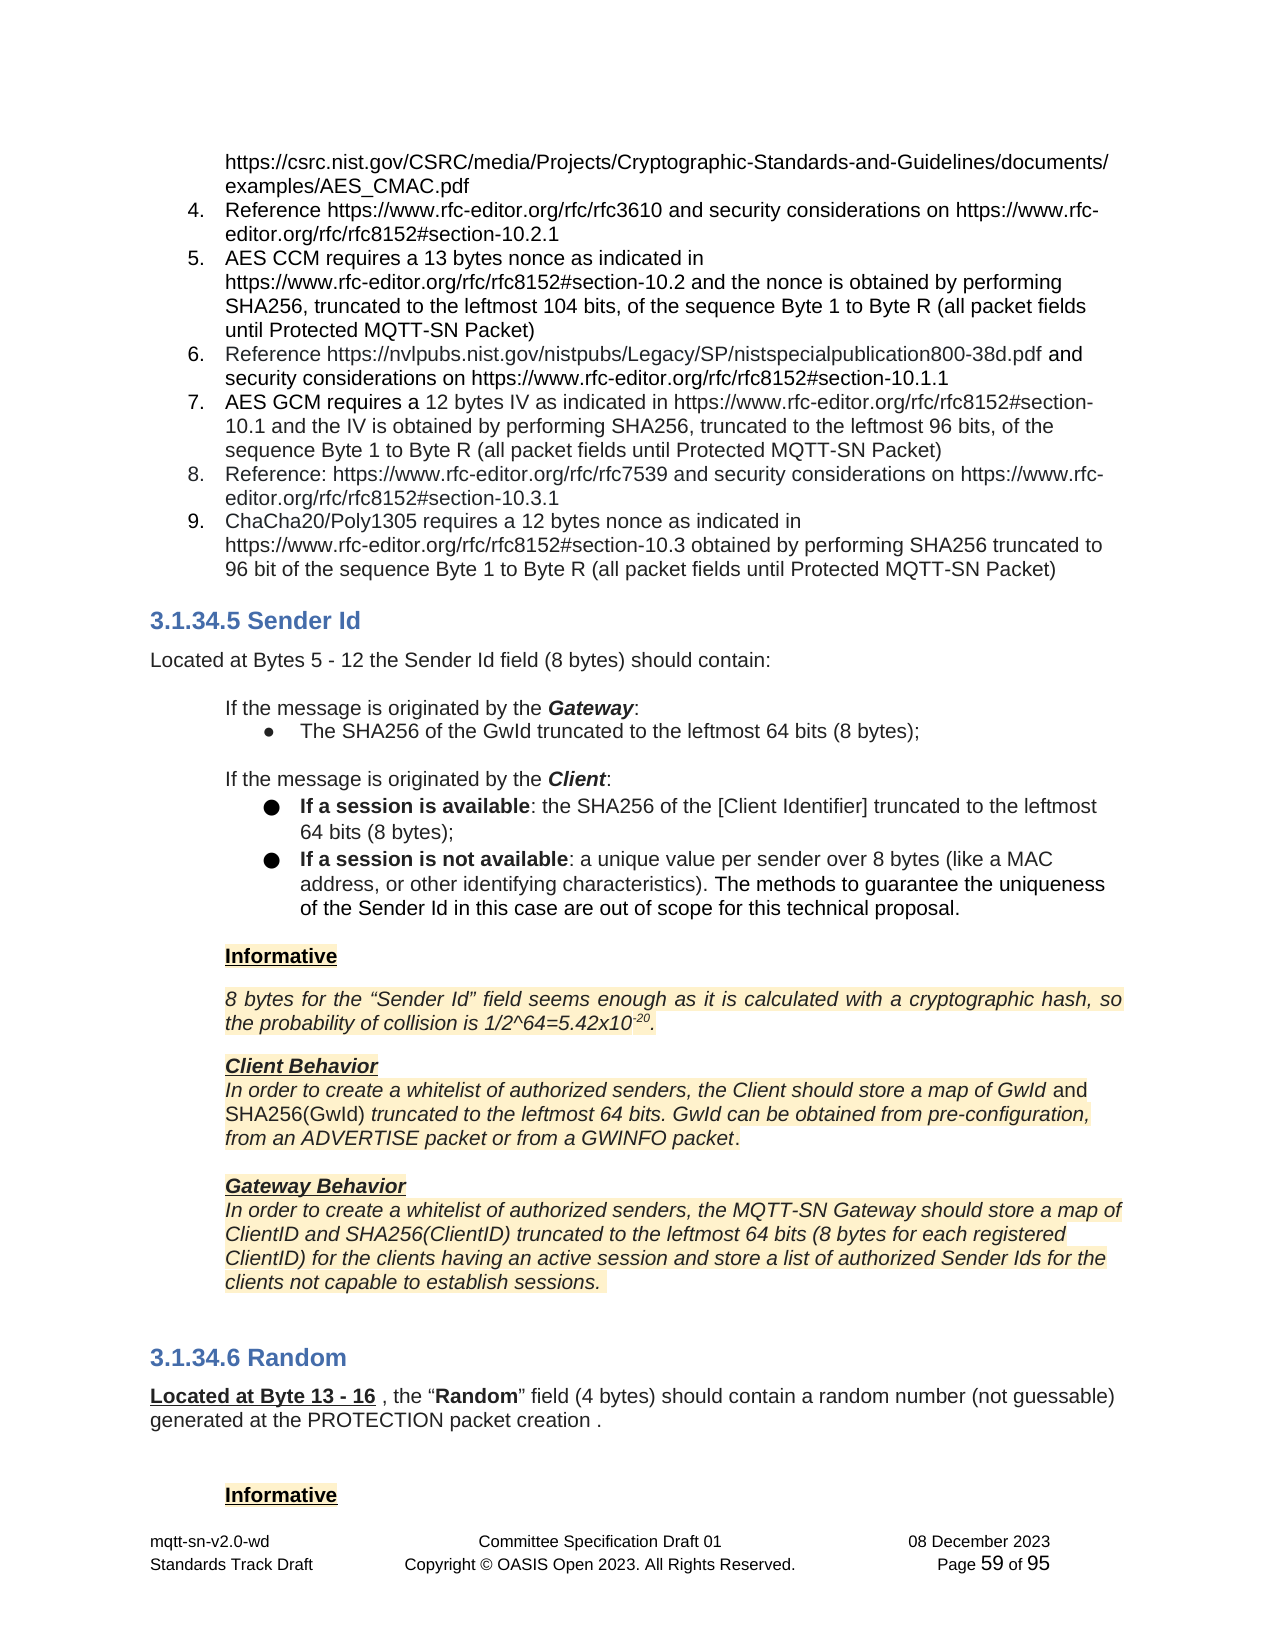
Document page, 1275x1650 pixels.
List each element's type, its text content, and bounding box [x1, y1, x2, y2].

list The SHA256 of the GwId truncated to the leftmost 64 bits (8 bytes); [262, 719, 1125, 743]
text Located at Byte 13 - 16 , the “Random” field (4 bytes) should contain a random number (not guessable) generated at the PROTECTION packet creation . [150, 1384, 1125, 1432]
list Reference: https://www.rfc-editor.org/rfc/rfc7539 and security considerations on https://www.rfc-editor.org/rfc/rfc8152#section-10.3.1 [187, 461, 1125, 509]
list If a session is not available: a unique value per sender over 8 bytes (like a MAC address, or other identifying characteristics). The methods to guarantee the uniqueness of the Sender Id in this case are out of scope for this technical proposal. [262, 844, 1125, 920]
text Client Behavior [225, 1054, 1125, 1078]
text 8 bytes for the “Sender Id” field seems enough as it is calculated with a cryptographic hash, so the probability of collision is 1/2^64=5.42x10-20. [225, 987, 1124, 1035]
text If the message is originated by the Gateway: [150, 695, 1125, 719]
text Located at Bytes 5 - 12 the Sender Id field (8 bytes) should contain: [150, 647, 1125, 671]
text Gateway Behavior [225, 1174, 1125, 1198]
text Informative [225, 944, 1124, 968]
subtitle 3.1.34.6 Random [150, 1343, 1124, 1372]
text In order to create a whitelist of authorized senders, the MQTT-SN Gateway should store a map of ClientID and SHA256(ClientID) truncated to the leftmost 64 bits (8 bytes for each registered ClientID) for the clients having an active session and store a list of authorized Sender Ids for the clients not capable to establish sessions. [225, 1198, 1125, 1293]
subtitle 3.1.34.5 Sender Id [150, 606, 1124, 635]
list AES CCM requires a 13 bytes nonce as indicated in https://www.rfc-editor.org/rfc/rfc8152#section-10.2 and the nonce is obtained by performing SHA256, truncated to the leftmost 104 bits, of the sequence Byte 1 to Byte R (all packet fields until Protected MQTT-SN Packet) [187, 246, 1125, 342]
list If a session is available: the SHA256 of the [Client Identifier] truncated to the leftmost 64 bits (8 bytes); [262, 791, 1125, 844]
list ChaCha20/Poly1305 requires a 12 bytes nonce as indicated in https://www.rfc-editor.org/rfc/rfc8152#section-10.3 obtained by performing SHA256 truncated to 96 bit of the sequence Byte 1 to Byte R (all packet fields until Protected MQTT-SN Packet) [187, 509, 1125, 581]
text In order to create a whitelist of authorized senders, the Client should store a map of GwId and SHA256(GwId) truncated to the leftmost 64 bits. GwId can be obtained from pre-configuration, from an ADVERTISE packet or from a GWINFO packet. [225, 1078, 1125, 1150]
text Informative [225, 1483, 1124, 1507]
list Reference https://nvlpubs.nist.gov/nistpubs/Legacy/SP/nistspecialpublication800-38d.pdf and security considerations on https://www.rfc-editor.org/rfc/rfc8152#section-10.1.1 [187, 342, 1125, 389]
list https://csrc.nist.gov/CSRC/media/Projects/Cryptographic-Standards-and-Guidelines/documents/examples/AES_CMAC.pdf [187, 150, 1125, 198]
list AES GCM requires a 12 bytes IV as indicated in https://www.rfc-editor.org/rfc/rfc8152#section-10.1 and the IV is obtained by performing SHA256, truncated to the leftmost 96 bits, of the sequence Byte 1 to Byte R (all packet fields until Protected MQTT-SN Packet) [187, 389, 1125, 461]
list Reference https://www.rfc-editor.org/rfc/rfc3610 and security considerations on https://www.rfc-editor.org/rfc/rfc8152#section-10.2.1 [187, 198, 1125, 246]
text If the message is originated by the Client: [225, 767, 1125, 791]
